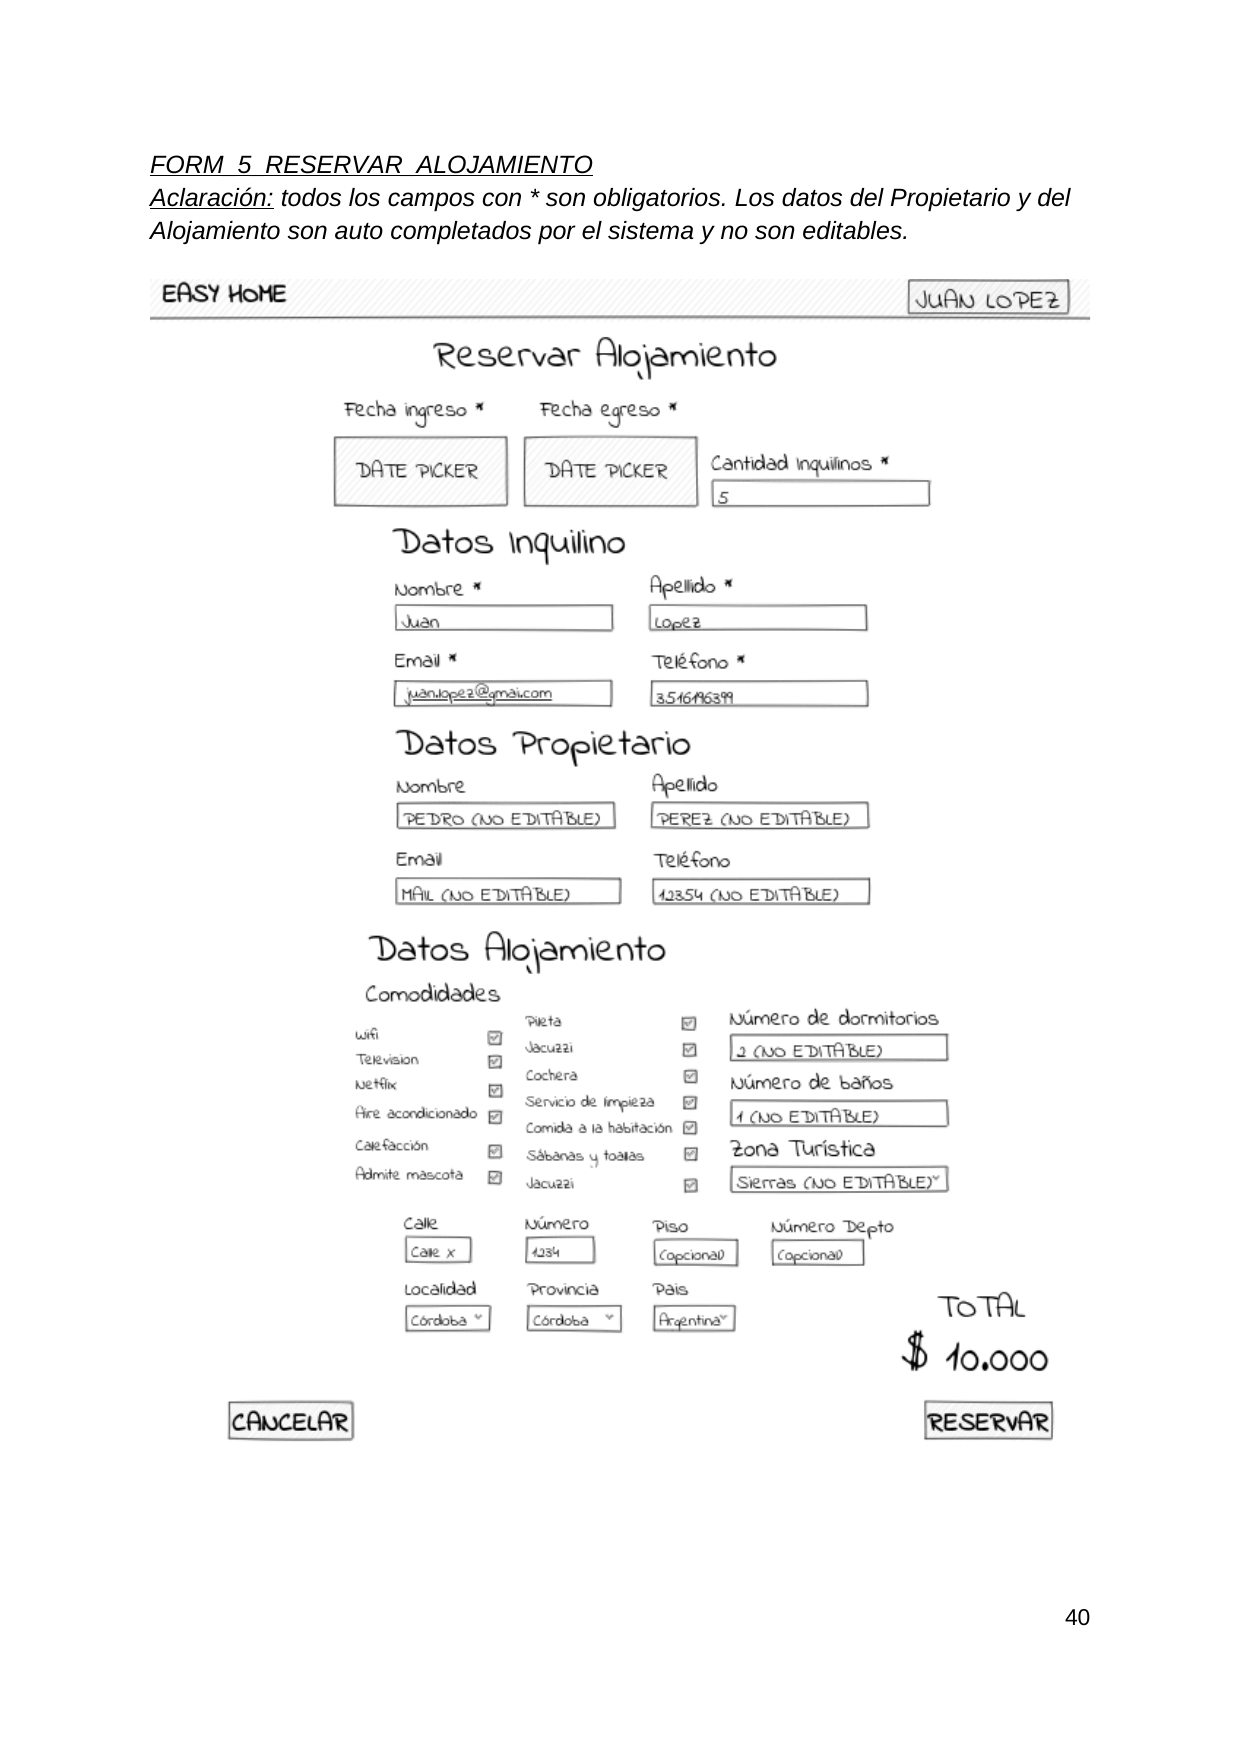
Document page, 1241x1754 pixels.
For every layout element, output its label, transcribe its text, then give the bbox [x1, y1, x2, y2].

picture [150, 279, 1091, 1447]
text Aclaración: todos los campos con * son obligatorios. Los datos del Propietario y del Alojamiento son auto completados por el sistema y no son editables. [150, 183, 1090, 245]
text FORM_5_RESERVAR_ALOJAMIENTO [150, 150, 1090, 179]
